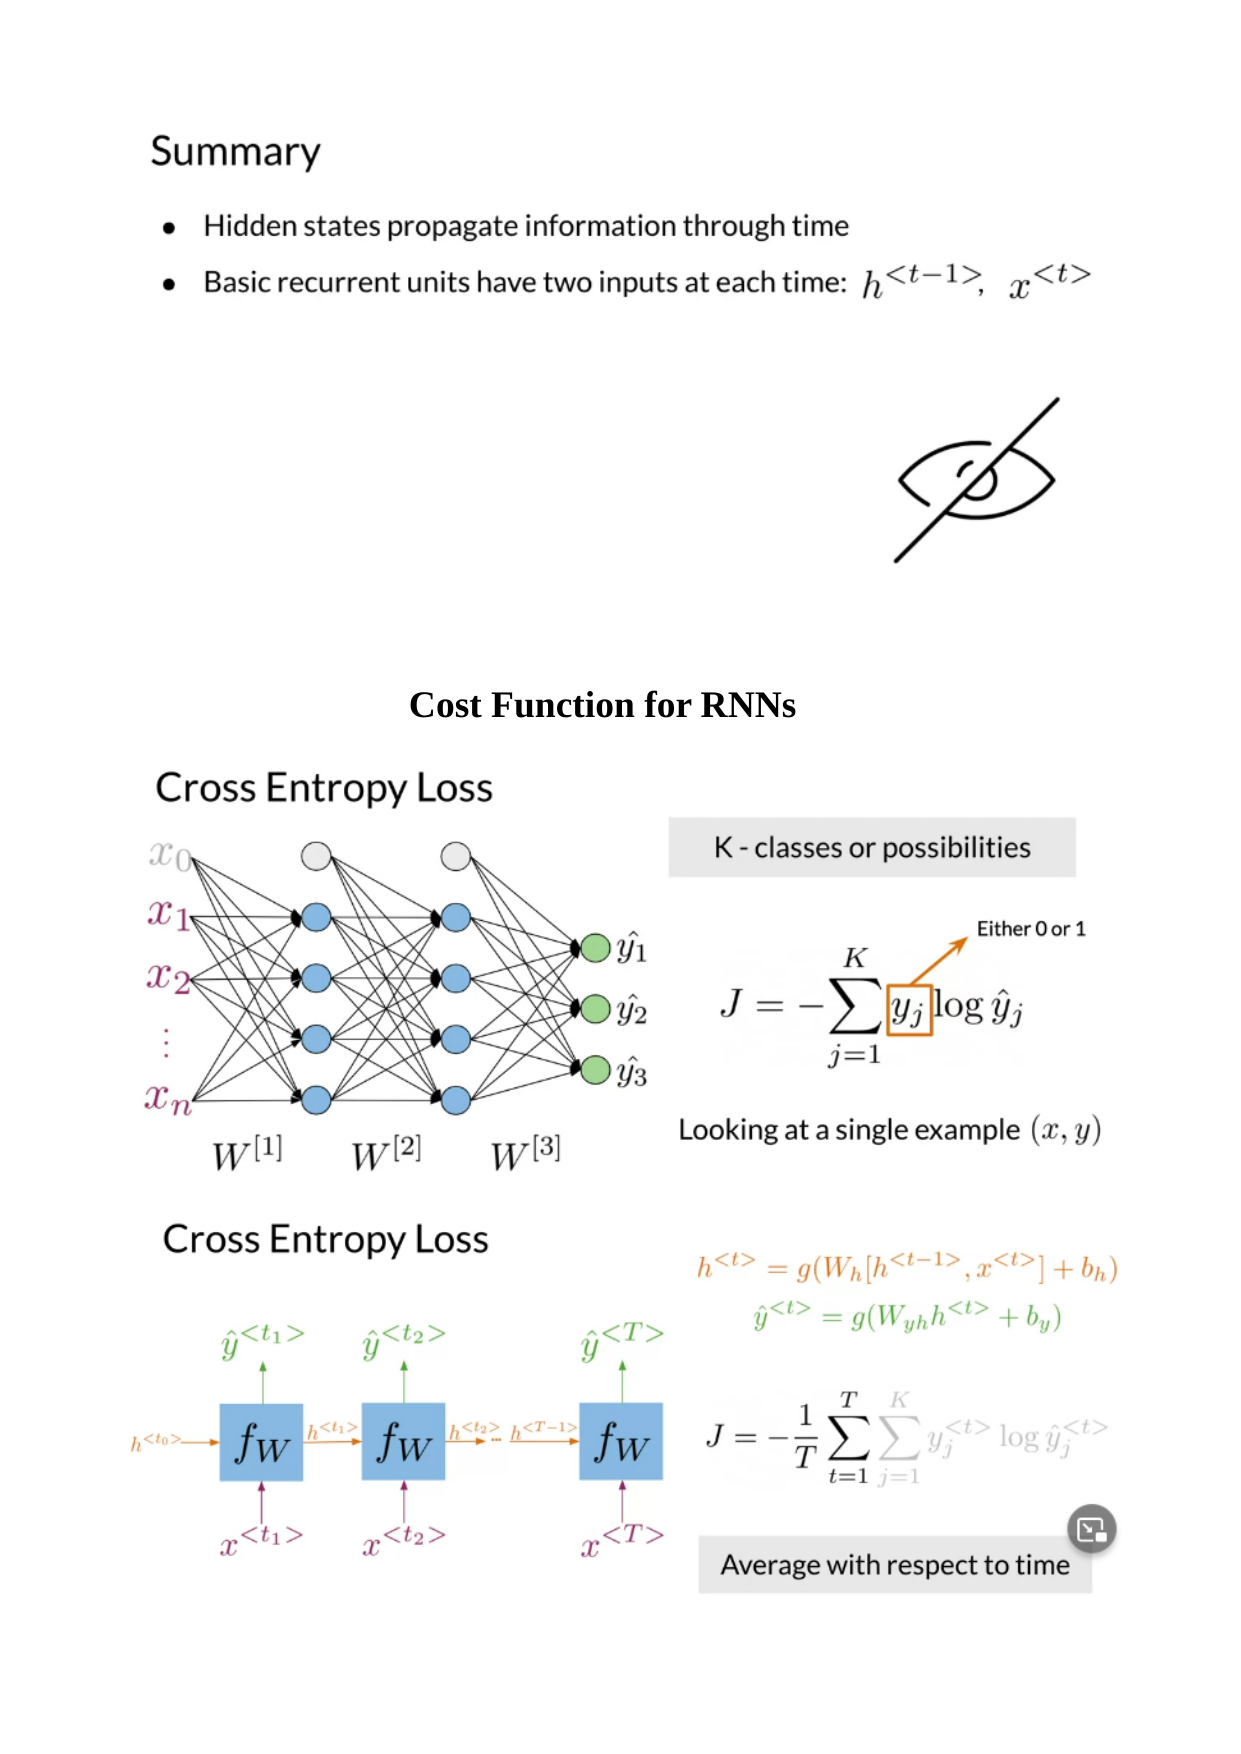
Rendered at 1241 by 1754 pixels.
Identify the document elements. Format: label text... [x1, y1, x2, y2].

picture [118, 1210, 1123, 1603]
subtitle Cost Function for RNNs [118, 683, 1122, 726]
picture [118, 769, 1123, 1182]
picture [118, 118, 1123, 572]
